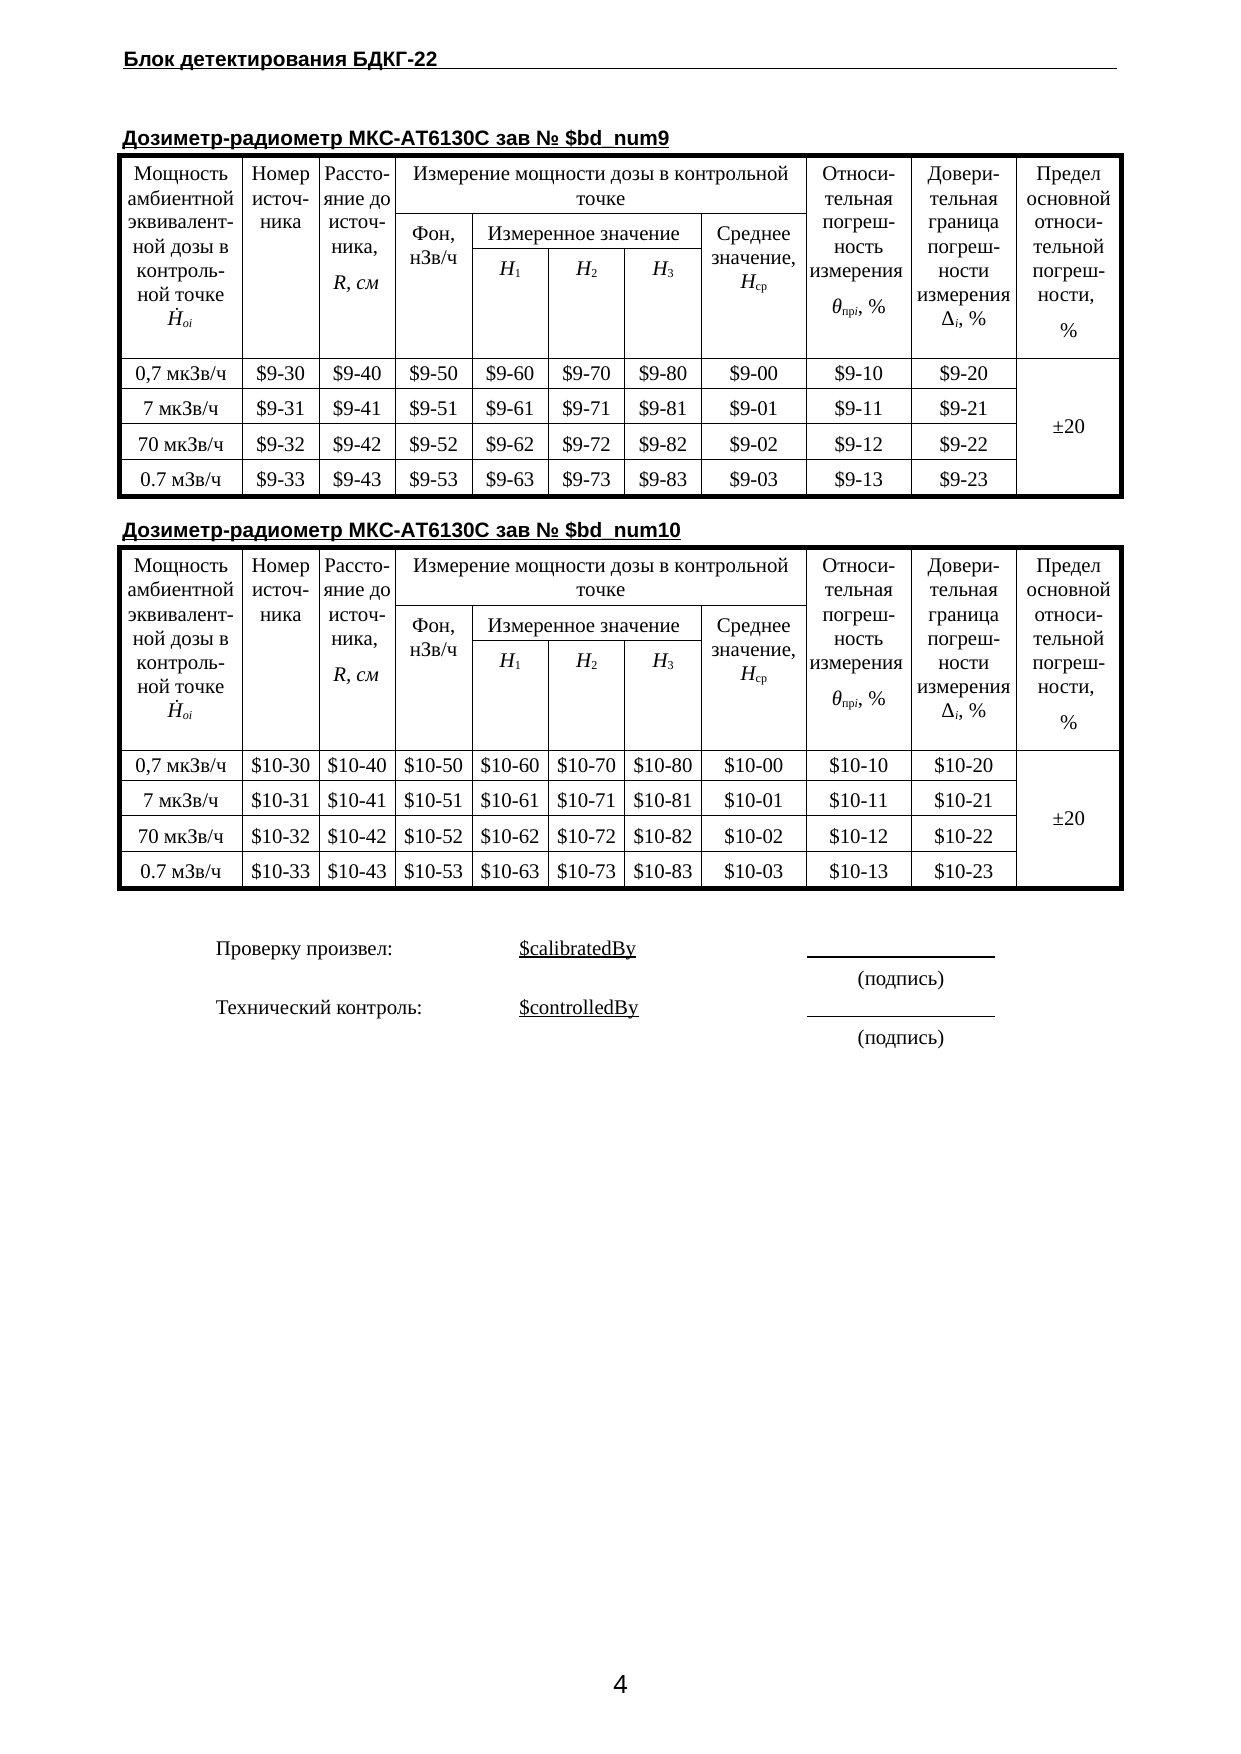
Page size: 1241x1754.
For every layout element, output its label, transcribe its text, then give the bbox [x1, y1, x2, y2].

table_cell $10-32 [243, 816, 319, 851]
table_cell ±20 [1017, 359, 1119, 494]
table_cell $9-71 [549, 389, 624, 423]
table_cell $9-40 [320, 359, 395, 388]
table_cell $10-30 [243, 751, 319, 780]
table_cell $10-42 [320, 816, 395, 851]
table_cell H3 [625, 641, 701, 750]
table_cell $9-22 [912, 424, 1016, 459]
table_cell $10-82 [625, 816, 701, 851]
table_cell $9-52 [396, 424, 472, 459]
table_cell H2 [549, 641, 624, 750]
table_cell $10-12 [807, 816, 911, 851]
table_cell ±20 [1017, 751, 1119, 886]
table_cell (подпись) [771, 966, 1030, 989]
table_cell $10-00 [702, 751, 806, 780]
table_cell Довери-тельная граница погреш-ности измерения Δi, % [912, 550, 1016, 750]
table_cell $9-62 [473, 424, 548, 459]
table_cell $10-73 [549, 852, 624, 886]
table_cell $10-40 [320, 751, 395, 780]
table_cell H2 [549, 249, 624, 358]
table_cell $9-20 [912, 359, 1016, 388]
table_cell $9-72 [549, 424, 624, 459]
table_cell $10-53 [396, 852, 472, 886]
table_cell Среднее значение, Hср [702, 214, 806, 358]
table_cell Фон, нЗв/ч [396, 214, 472, 358]
table_cell $10-22 [912, 816, 1016, 851]
table_cell 7 мкЗв/ч [122, 389, 242, 423]
table_cell $9-41 [320, 389, 395, 423]
table_cell $10-02 [702, 816, 806, 851]
table_cell $10-71 [549, 781, 624, 815]
table_cell Измерение мощности дозы в контрольной точке [396, 550, 806, 604]
table_cell 0,7 мкЗв/ч [122, 751, 242, 780]
table_cell $10-83 [625, 852, 701, 886]
table_cell 70 мкЗв/ч [122, 424, 242, 459]
table_cell $10-81 [625, 781, 701, 815]
table_cell $10-03 [702, 852, 806, 886]
table_cell 0.7 мЗв/ч [122, 460, 242, 494]
table_cell $10-10 [807, 751, 911, 780]
table_cell 7 мкЗв/ч [122, 781, 242, 815]
table_cell $9-80 [625, 359, 701, 388]
table_cell $9-61 [473, 389, 548, 423]
table_cell H3 [625, 249, 701, 358]
table_cell $9-32 [243, 424, 319, 459]
table_cell $9-83 [625, 460, 701, 494]
table_cell Рассто-яние до источ-ника, R, см [320, 550, 395, 750]
table_cell $10-61 [473, 781, 548, 815]
table_cell [210, 1025, 513, 1049]
table_cell $9-60 [473, 359, 548, 388]
table_cell $9-63 [473, 460, 548, 494]
table_cell $9-73 [549, 460, 624, 494]
table_header Дозиметр-радиометр МКС-AT6130C зав № $bd_num10 [119, 499, 1121, 545]
table_cell $9-51 [396, 389, 472, 423]
table_header $calibratedBy [514, 930, 771, 966]
table_header [771, 930, 1030, 966]
table_cell $9-00 [702, 359, 806, 388]
table_cell Относи-тельная погреш-ность измерения θпрi, % [807, 550, 911, 750]
table_cell $9-43 [320, 460, 395, 494]
table_cell $10-33 [243, 852, 319, 886]
table_cell $9-82 [625, 424, 701, 459]
table_cell 0,7 мкЗв/ч [122, 359, 242, 388]
table_cell Рассто-яние до источ-ника, R, см [320, 158, 395, 358]
table_cell $10-63 [473, 852, 548, 886]
table_cell $9-23 [912, 460, 1016, 494]
table_header Дозиметр-радиометр МКС-AT6130C зав № $bd_num9 [119, 107, 1121, 153]
table_cell $10-23 [912, 852, 1016, 886]
table_cell $9-13 [807, 460, 911, 494]
table_cell [210, 966, 513, 989]
table_cell 70 мкЗв/ч [122, 816, 242, 851]
table_cell $10-72 [549, 816, 624, 851]
table_cell $9-70 [549, 359, 624, 388]
table_cell Номер источ-ника [243, 550, 319, 750]
table_cell Относи-тельная погреш-ность измерения θпрi, % [807, 158, 911, 358]
table_cell $9-21 [912, 389, 1016, 423]
table_cell $9-53 [396, 460, 472, 494]
table_cell $9-12 [807, 424, 911, 459]
table_cell Предел основной относи-тельной погреш-ности, % [1017, 550, 1119, 750]
table_cell Мощность амбиентной эквивалент-ной дозы в контроль-ной точке Ḣoi [122, 550, 242, 750]
table_cell [514, 1025, 771, 1049]
table_cell Измеренное значение [473, 214, 701, 248]
table_cell $10-51 [396, 781, 472, 815]
table_cell H1 [473, 641, 548, 750]
table_cell H1 [473, 249, 548, 358]
table_cell $10-43 [320, 852, 395, 886]
table_cell $9-10 [807, 359, 911, 388]
table_cell $10-60 [473, 751, 548, 780]
table_cell $controlledBy [514, 990, 771, 1025]
table_cell $9-33 [243, 460, 319, 494]
table_cell 0.7 мЗв/ч [122, 852, 242, 886]
table_cell $10-11 [807, 781, 911, 815]
table_cell [514, 966, 771, 989]
table_cell Измеренное значение [473, 606, 701, 640]
table_cell $9-42 [320, 424, 395, 459]
table_cell Мощность амбиентной эквивалент-ной дозы в контроль-ной точке Ḣoi [122, 158, 242, 358]
table_cell $10-13 [807, 852, 911, 886]
table_cell $9-81 [625, 389, 701, 423]
table_cell Фон, нЗв/ч [396, 606, 472, 750]
table_cell $9-01 [702, 389, 806, 423]
table_cell Среднее значение, Hср [702, 606, 806, 750]
table_header Проверку произвел: [210, 930, 513, 966]
table_cell $9-50 [396, 359, 472, 388]
table_cell Довери-тельная граница погреш-ности измерения Δi, % [912, 158, 1016, 358]
table_cell $10-52 [396, 816, 472, 851]
table_cell Технический контроль: [210, 990, 513, 1025]
table_cell $10-80 [625, 751, 701, 780]
table_cell $10-41 [320, 781, 395, 815]
table_cell Измерение мощности дозы в контрольной точке [396, 158, 806, 212]
table_cell $9-03 [702, 460, 806, 494]
table_cell $10-70 [549, 751, 624, 780]
table_cell $10-20 [912, 751, 1016, 780]
table_cell $10-31 [243, 781, 319, 815]
table_cell $10-01 [702, 781, 806, 815]
table_cell $9-02 [702, 424, 806, 459]
table_cell $10-21 [912, 781, 1016, 815]
table_cell $9-30 [243, 359, 319, 388]
table_cell $9-31 [243, 389, 319, 423]
table_cell $9-11 [807, 389, 911, 423]
table_cell $10-62 [473, 816, 548, 851]
table_cell [771, 990, 1030, 1025]
table_cell (подпись) [771, 1025, 1030, 1049]
table_cell Предел основной относи-тельной погреш-ности, % [1017, 158, 1119, 358]
table_cell Номер источ-ника [243, 158, 319, 358]
table_cell $10-50 [396, 751, 472, 780]
